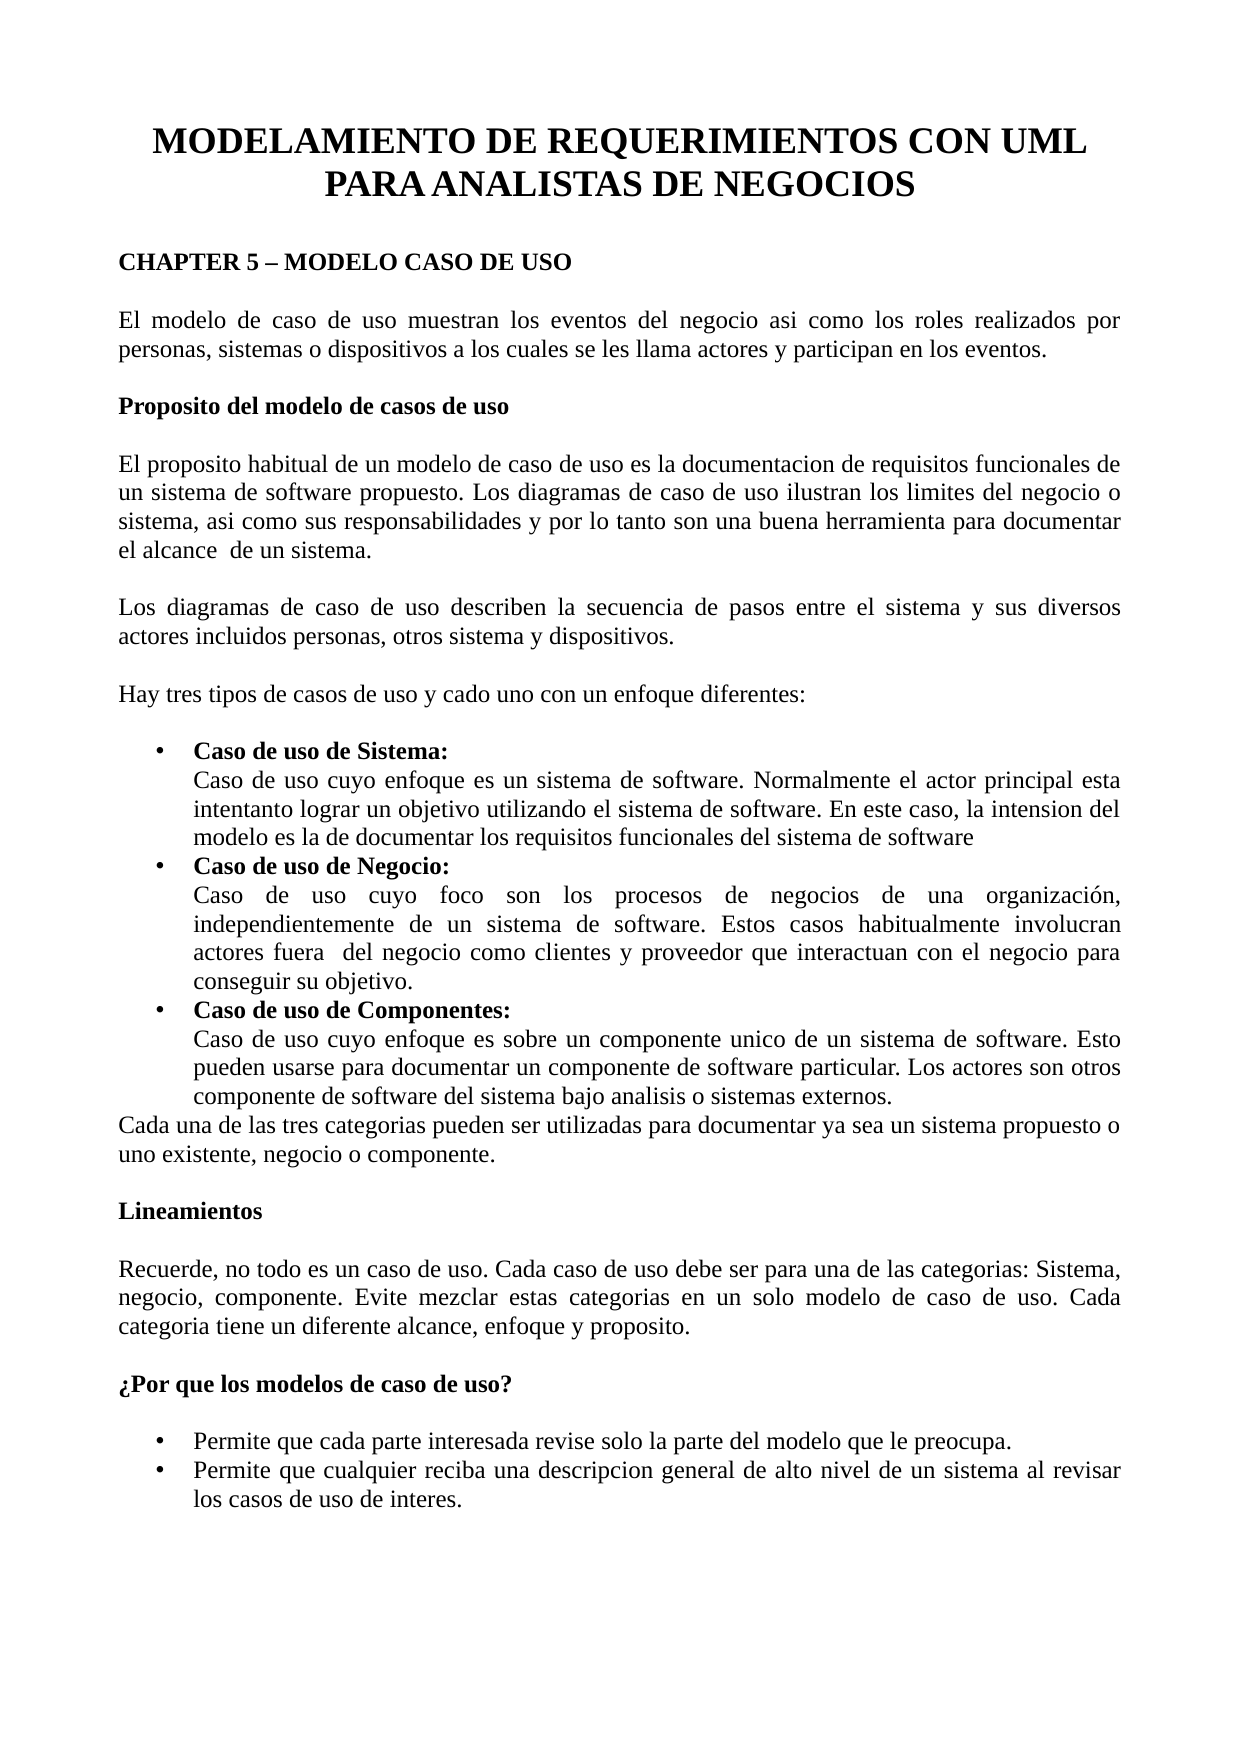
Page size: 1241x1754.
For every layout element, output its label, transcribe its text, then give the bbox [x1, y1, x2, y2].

text El modelo de caso de uso muestran los eventos del negocio asi como los roles realizados por personas, sistemas o dispositivos a los cuales se les llama actores y participan en los eventos. [118, 305, 1122, 362]
text MODELAMIENTO DE REQUERIMIENTOS CON UML PARA ANALISTAS DE NEGOCIOS [118, 118, 1122, 204]
list Caso de uso cuyo enfoque es sobre un componente unico de un sistema de software. Esto pueden usarse para documentar un componente de software particular. Los actores son otros componente de software del sistema bajo analisis o sistemas externos. [156, 1024, 1122, 1110]
text Cada una de las tres categorias pueden ser utilizadas para documentar ya sea un sistema propuesto o uno existente, negocio o componente. [118, 1110, 1122, 1167]
list Permite que cada parte interesada revise solo la parte del modelo que le preocupa. [156, 1426, 1122, 1455]
list Permite que cualquier reciba una descripcion general de alto nivel de un sistema al revisar los casos de uso de interes. [156, 1455, 1122, 1512]
text ¿Por que los modelos de caso de uso? [118, 1369, 1122, 1397]
list Caso de uso de Componentes: [156, 995, 1122, 1024]
list Caso de uso de Sistema: [156, 736, 1122, 765]
text Recuerde, no todo es un caso de uso. Cada caso de uso debe ser para una de las categorias: Sistema, negocio, componente. Evite mezclar estas categorias en un solo modelo de caso de uso. Cada categoria tiene un diferente alcance, enfoque y proposito. [118, 1254, 1122, 1340]
text Hay tres tipos de casos de uso y cado uno con un enfoque diferentes: [118, 679, 1122, 707]
text El proposito habitual de un modelo de caso de uso es la documentacion de requisitos funcionales de un sistema de software propuesto. Los diagramas de caso de uso ilustran los limites del negocio o sistema, asi como sus responsabilidades y por lo tanto son una buena herramienta para documentar el alcance de un sistema. [118, 449, 1122, 564]
text Los diagramas de caso de uso describen la secuencia de pasos entre el sistema y sus diversos actores incluidos personas, otros sistema y dispositivos. [118, 592, 1122, 650]
text Lineamientos [118, 1196, 1122, 1225]
text CHAPTER 5 – MODELO CASO DE USO [118, 247, 1122, 276]
list Caso de uso cuyo enfoque es un sistema de software. Normalmente el actor principal esta intentanto lograr un objetivo utilizando el sistema de software. En este caso, la intension del modelo es la de documentar los requisitos funcionales del sistema de software [156, 765, 1122, 851]
list Caso de uso de Negocio: [156, 851, 1122, 880]
list Caso de uso cuyo foco son los procesos de negocios de una organización, independientemente de un sistema de software. Estos casos habitualmente involucran actores fuera del negocio como clientes y proveedor que interactuan con el negocio para conseguir su objetivo. [156, 880, 1122, 995]
text Proposito del modelo de casos de uso [118, 391, 1122, 420]
